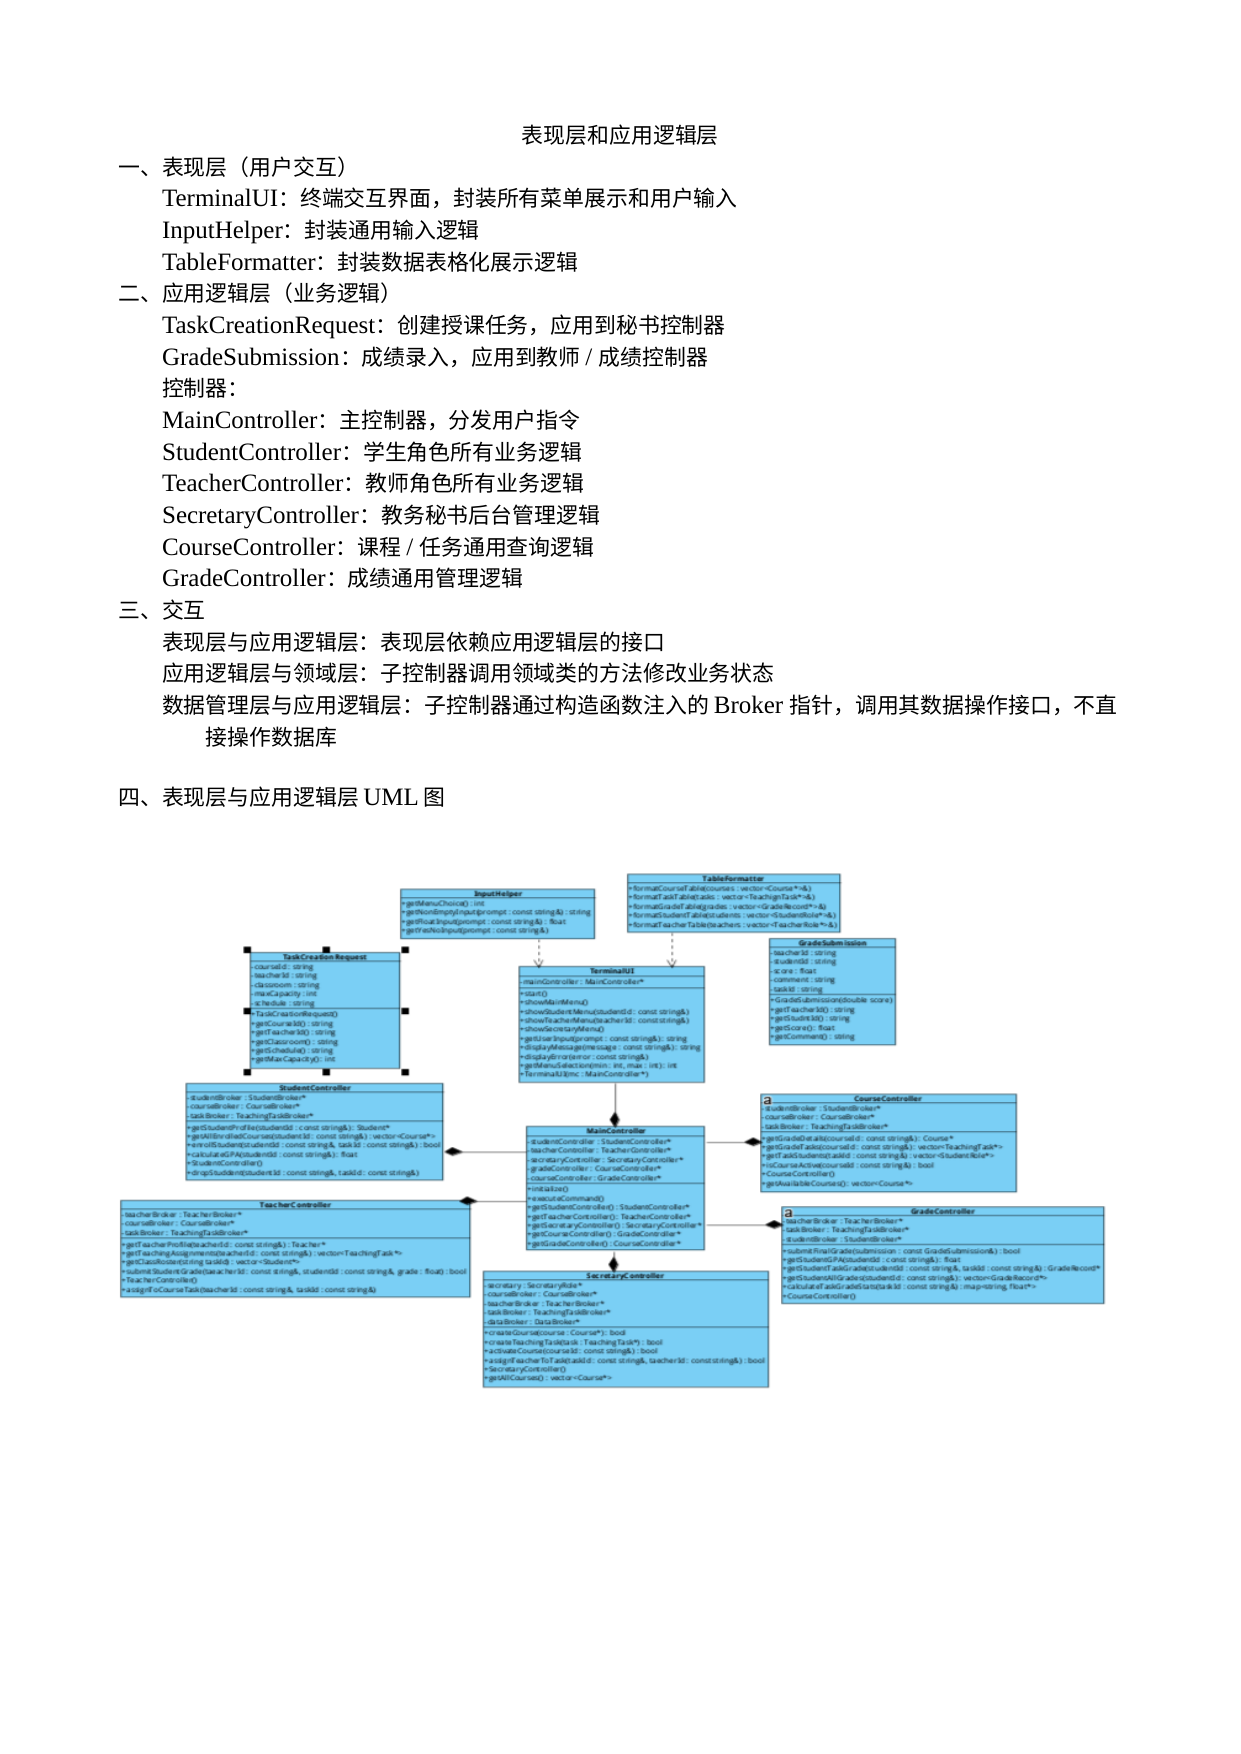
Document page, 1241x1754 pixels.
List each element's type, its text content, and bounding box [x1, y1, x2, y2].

text TaskCreationRequest：创建授课任务，应用到秘书控制器 [118, 308, 1122, 340]
text 四、表现层与应用逻辑层UML图 [118, 780, 1122, 812]
text GradeSubmission：成绩录入，应用到教师 / 成绩控制器 [118, 340, 1122, 371]
text GradeController：成绩通用管理逻辑 [118, 561, 1122, 593]
text TeacherController：教师角色所有业务逻辑 [118, 466, 1122, 498]
text 数据管理层与应用逻辑层：子控制器通过构造函数注入的 Broker 指针，调用其数据操作接口，不直 接操作数据库 [118, 688, 1122, 751]
text StudentController：学生角色所有业务逻辑 [118, 435, 1122, 466]
text MainController：主控制器，分发用户指令 [118, 403, 1122, 435]
text SecretaryController：教务秘书后台管理逻辑 [118, 498, 1122, 530]
text 一、表现层（用户交互） [118, 150, 1122, 181]
text 表现层与应用逻辑层：表现层依赖应用逻辑层的接口 [118, 625, 1122, 656]
text 表现层和应用逻辑层 [118, 118, 1122, 150]
text 二、应用逻辑层（业务逻辑） [118, 276, 1122, 308]
text 控制器： [118, 371, 1122, 403]
text TableFormatter：封装数据表格化展示逻辑 [118, 245, 1122, 276]
text CourseController：课程 / 任务通用查询逻辑 [118, 530, 1122, 561]
picture [114, 867, 1113, 1394]
text TerminalUI：终端交互界面，封装所有菜单展示和用户输入 [118, 181, 1122, 213]
text 应用逻辑层与领域层：子控制器调用领域类的方法修改业务状态 [118, 656, 1122, 688]
text 三、交互 [118, 593, 1122, 625]
text InputHelper：封装通用输入逻辑 [118, 213, 1122, 245]
